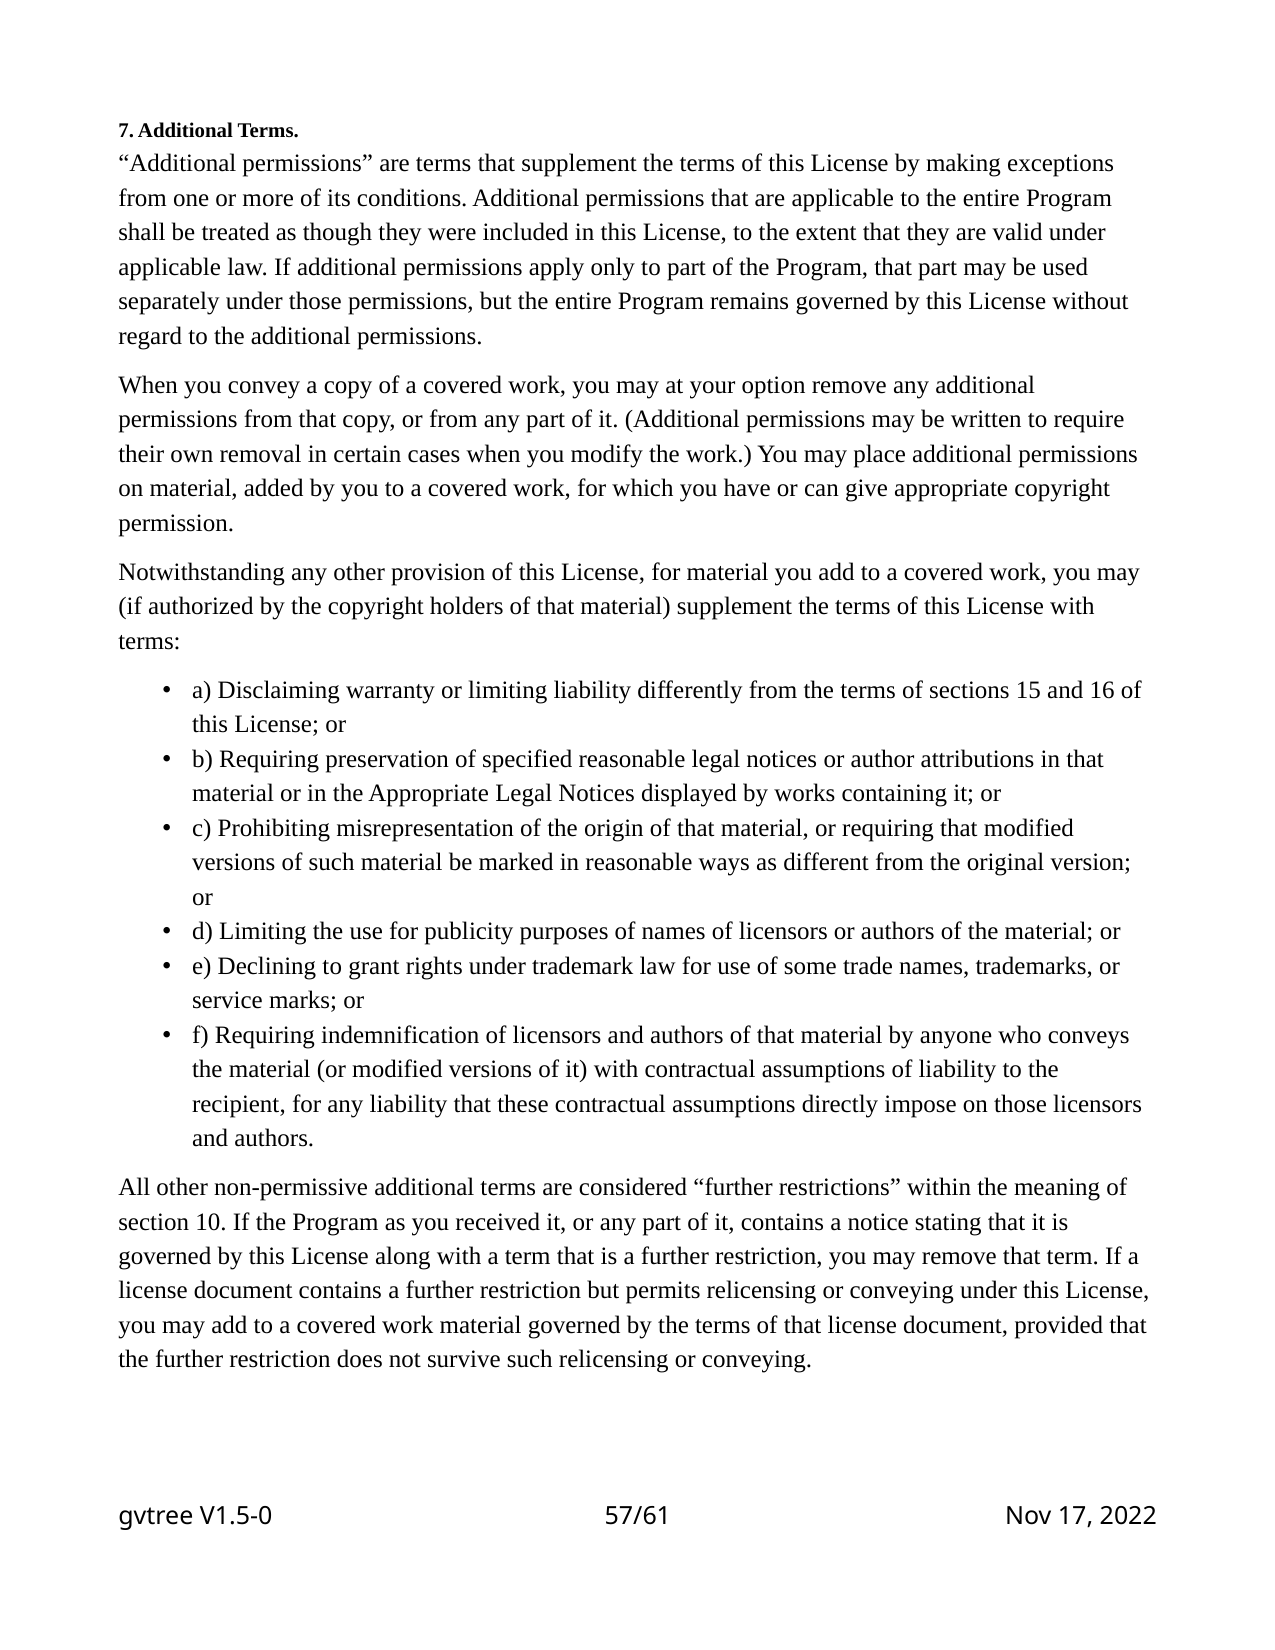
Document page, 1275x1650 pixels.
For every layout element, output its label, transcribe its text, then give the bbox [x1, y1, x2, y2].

list b) Requiring preservation of specified reasonable legal notices or author attributions in that material or in the Appropriate Legal Notices displayed by works containing it; or [162, 744, 1157, 807]
list f) Requiring indemnification of licensors and authors of that material by anyone who conveys the material (or modified versions of it) with contractual assumptions of liability to the recipient, for any liability that these contractual assumptions directly impose on those licensors and authors. [162, 1020, 1157, 1152]
list c) Prohibiting misrepresentation of the origin of that material, or requiring that modified versions of such material be marked in reasonable ways as different from the original version; or [162, 813, 1157, 911]
text Notwithstanding any other provision of this License, for material you add to a covered work, you may (if authorized by the copyright holders of that material) supplement the terms of this License with terms: [118, 557, 1157, 654]
text All other non-permissive additional terms are considered “further restrictions” within the meaning of section 10. If the Program as you received it, or any part of it, contains a notice stating that it is governed by this License along with a term that is a further restriction, you may remove that term. If a license document contains a further restriction but permits relicensing or conveying under this License, you may add to a covered work material governed by the terms of that license document, provided that the further restriction does not survive such relicensing or conveying. [118, 1172, 1157, 1373]
list d) Limiting the use for publicity purposes of names of licensors or authors of the material; or [162, 916, 1157, 945]
subtitle 7. Additional Terms. [118, 118, 1157, 142]
text “Additional permissions” are terms that supplement the terms of this License by making exceptions from one or more of its conditions. Additional permissions that are applicable to the entire Program shall be treated as though they were included in this License, to the extent that they are valid under applicable law. If additional permissions apply only to part of the Program, that part may be used separately under those permissions, but the entire Program remains governed by this License without regard to the additional permissions. [118, 148, 1157, 349]
list e) Declining to grant rights under trademark law for use of some trade names, trademarks, or service marks; or [162, 951, 1157, 1014]
text When you convey a copy of a covered work, you may at your option remove any additional permissions from that copy, or from any part of it. (Additional permissions may be written to require their own removal in certain cases when you modify the work.) You may place additional permissions on material, added by you to a covered work, for which you have or can give appropriate copyright permission. [118, 370, 1157, 537]
list a) Disclaiming warranty or limiting liability differently from the terms of sections 15 and 16 of this License; or [162, 675, 1157, 738]
